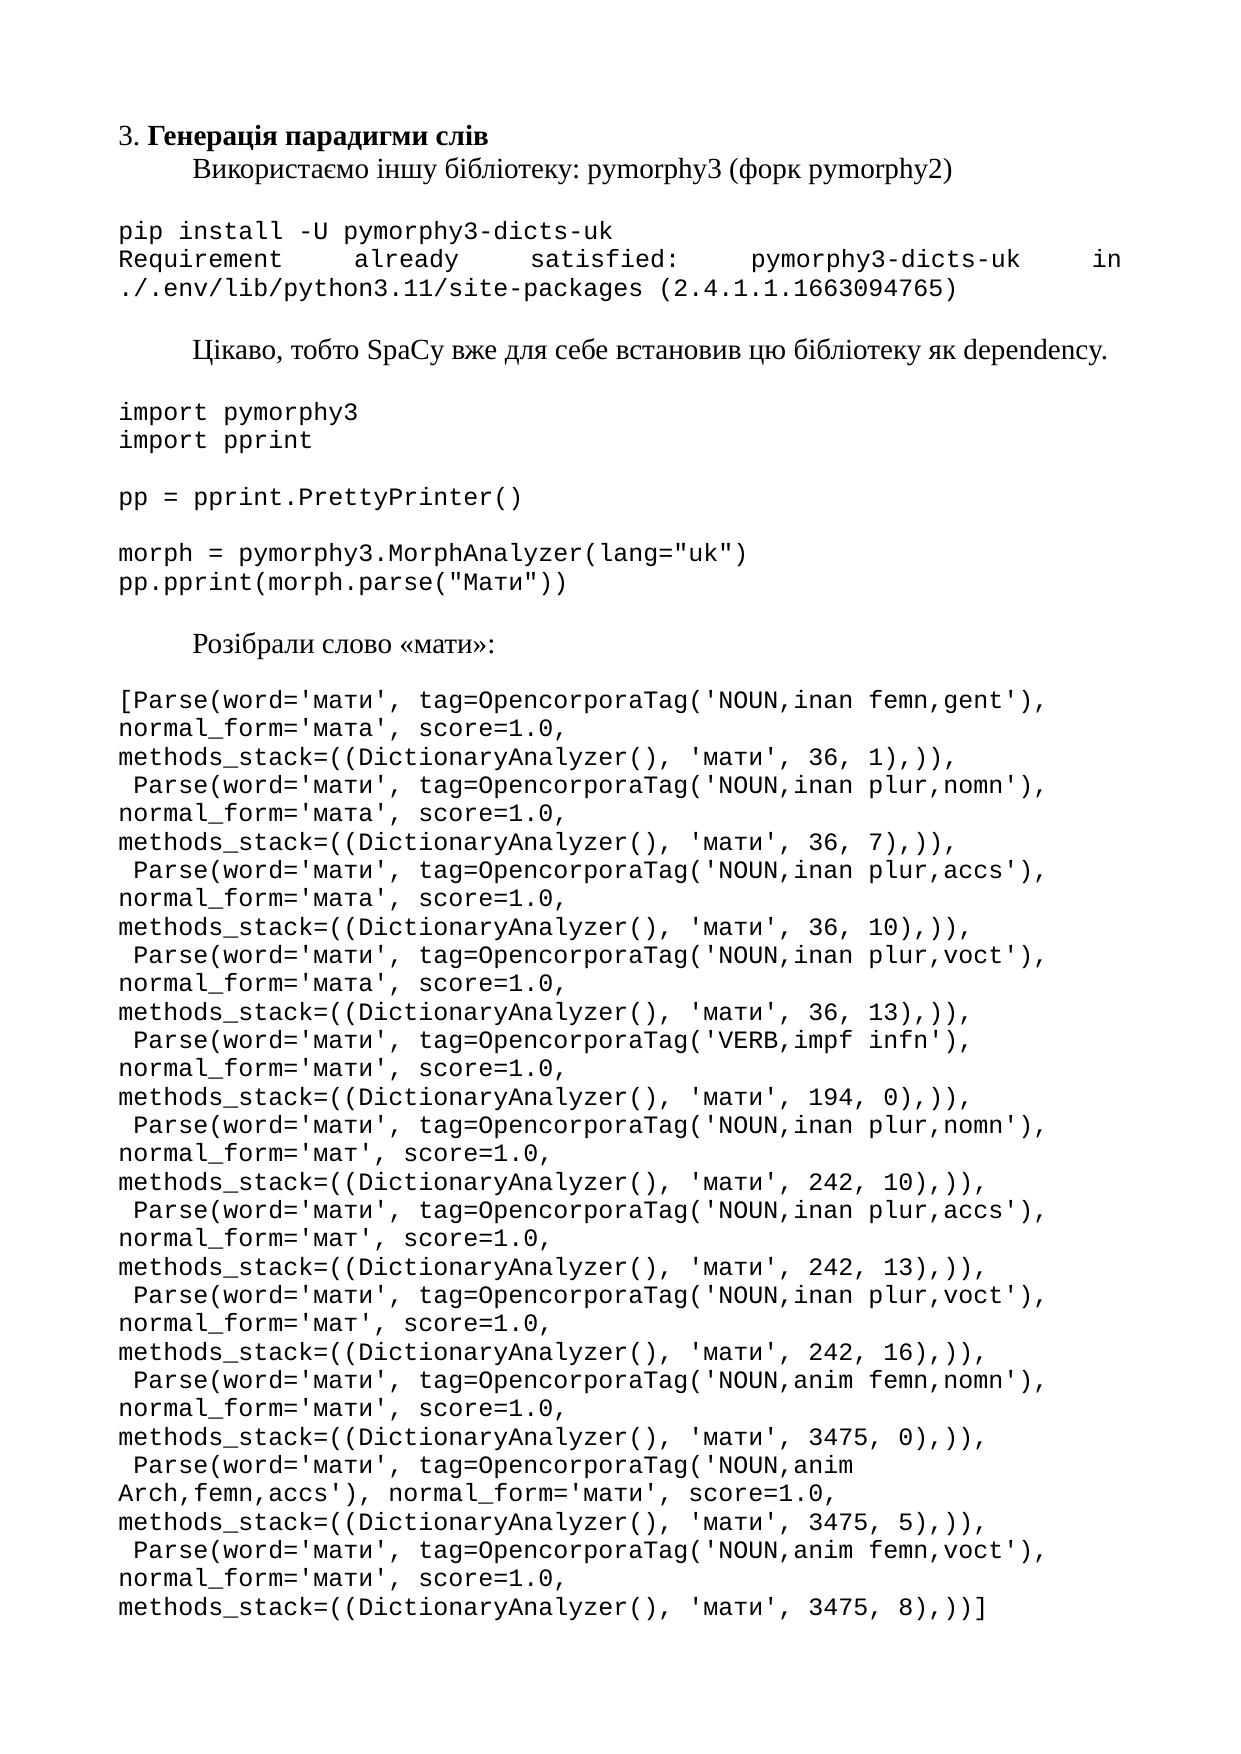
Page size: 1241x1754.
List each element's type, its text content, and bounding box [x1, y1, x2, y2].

text 3. Генерація парадигми слів [118, 118, 1122, 152]
text import pymorphy3 [118, 399, 1122, 427]
text pp.pprint(morph.parse("Мати")) [118, 569, 1122, 597]
text Parse(word='мати', tag=OpencorporaTag('NOUN,anim femn,voct'), normal_form='мати', score=1.0, methods_stack=((DictionaryAnalyzer(), 'мати', 3475, 8),))] [118, 1538, 1122, 1623]
text Parse(word='мати', tag=OpencorporaTag('NOUN,inan plur,voct'), normal_form='мат', score=1.0, methods_stack=((DictionaryAnalyzer(), 'мати', 242, 16),)), [118, 1283, 1122, 1368]
text Parse(word='мати', tag=OpencorporaTag('NOUN,inan plur,nomn'), normal_form='мат', score=1.0, methods_stack=((DictionaryAnalyzer(), 'мати', 242, 10),)), [118, 1113, 1122, 1198]
text Parse(word='мати', tag=OpencorporaTag('NOUN,anim Arch,femn,accs'), normal_form='мати', score=1.0, methods_stack=((DictionaryAnalyzer(), 'мати', 3475, 5),)), [118, 1453, 1122, 1538]
text Parse(word='мати', tag=OpencorporaTag('VERB,impf infn'), normal_form='мати', score=1.0, methods_stack=((DictionaryAnalyzer(), 'мати', 194, 0),)), [118, 1028, 1122, 1113]
text Parse(word='мати', tag=OpencorporaTag('NOUN,inan plur,accs'), normal_form='мат', score=1.0, methods_stack=((DictionaryAnalyzer(), 'мати', 242, 13),)), [118, 1198, 1122, 1283]
text pp = pprint.PrettyPrinter() [118, 484, 1122, 512]
text morph = pymorphy3.MorphAnalyzer(lang="uk") [118, 541, 1122, 569]
text Parse(word='мати', tag=OpencorporaTag('NOUN,inan plur,voct'), normal_form='мата', score=1.0, methods_stack=((DictionaryAnalyzer(), 'мати', 36, 13),)), [118, 943, 1122, 1028]
text [Parse(word='мати', tag=OpencorporaTag('NOUN,inan femn,gent'), normal_form='мата', score=1.0, methods_stack=((DictionaryAnalyzer(), 'мати', 36, 1),)), [118, 688, 1122, 773]
text import pprint [118, 427, 1122, 456]
text Цікаво, тобто SpaCy вже для себе встановив цю бібліотеку як dependency. [118, 332, 1122, 366]
text Parse(word='мати', tag=OpencorporaTag('NOUN,inan plur,nomn'), normal_form='мата', score=1.0, methods_stack=((DictionaryAnalyzer(), 'мати', 36, 7),)), [118, 773, 1122, 858]
text Розібрали слово «мати»: [118, 626, 1122, 659]
text Parse(word='мати', tag=OpencorporaTag('NOUN,anim femn,nomn'), normal_form='мати', score=1.0, methods_stack=((DictionaryAnalyzer(), 'мати', 3475, 0),)), [118, 1368, 1122, 1453]
text Parse(word='мати', tag=OpencorporaTag('NOUN,inan plur,accs'), normal_form='мата', score=1.0, methods_stack=((DictionaryAnalyzer(), 'мати', 36, 10),)), [118, 858, 1122, 943]
text Використаємо іншу бібліотеку: pymorphy3 (форк pymorphy2) [118, 152, 1122, 185]
text pip install -U pymorphy3-dicts-uk [118, 219, 1122, 247]
text Requirement already satisfied: pymorphy3-dicts-uk in ./.env/lib/python3.11/site-packages (2.4.1.1.1663094765) [118, 247, 1122, 304]
